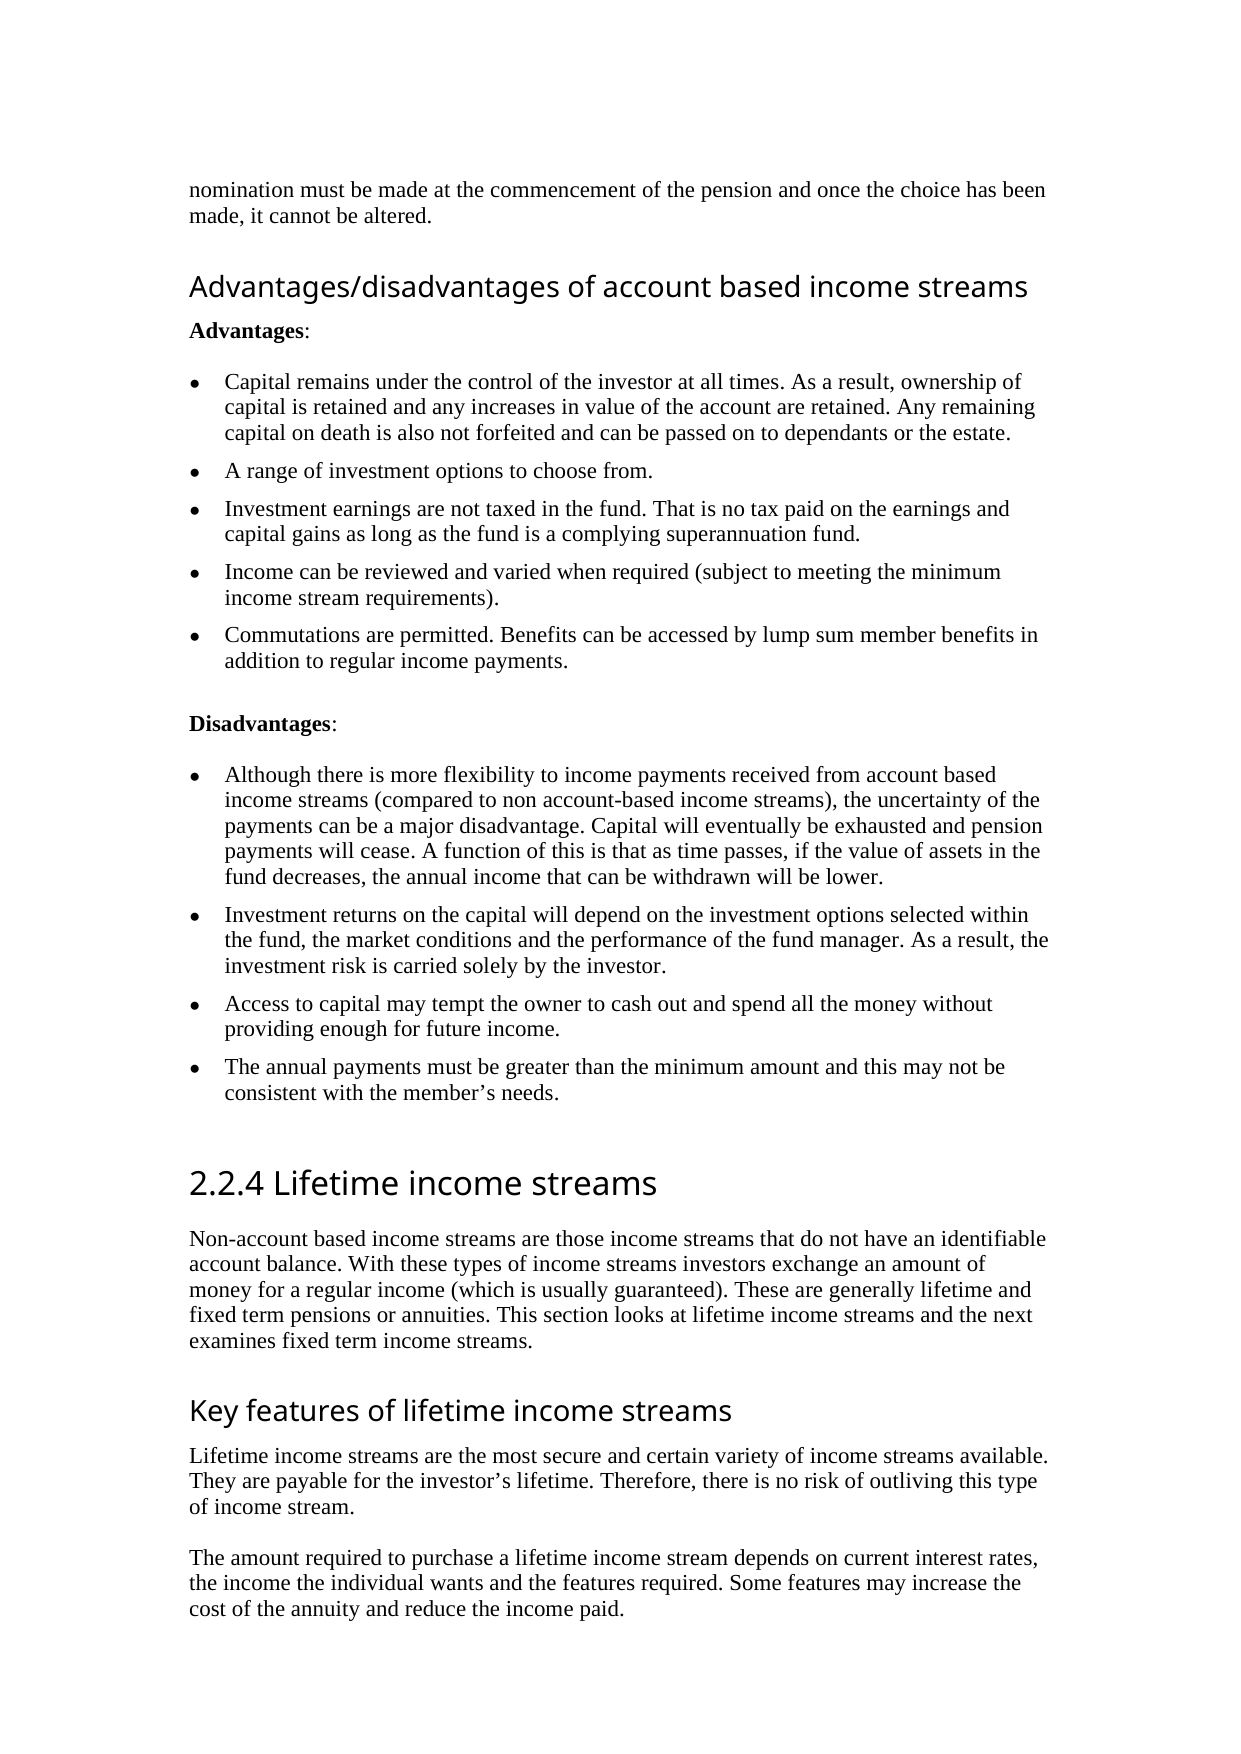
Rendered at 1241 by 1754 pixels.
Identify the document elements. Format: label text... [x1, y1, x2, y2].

list Commutations are permitted. Benefits can be accessed by lump sum member benefits in addition to regular income payments. [189, 622, 1051, 699]
list Capital remains under the control of the investor at all times. As a result, ownership of capital is retained and any increases in value of the account are retained. Any remaining capital on death is also not forfeited and can be passed on to dependants or the estate. [189, 368, 1051, 445]
text nomination must be made at the commencement of the pension and once the choice has been made, it cannot be altered. [189, 177, 1051, 228]
list The annual payments must be greater than the minimum amount and this may not be consistent with the member’s needs. [189, 1054, 1051, 1105]
list Although there is more flexibility to income payments received from account based income streams (compared to non account-based income streams), the uncertainty of the payments can be a major disadvantage. Capital will eventually be exhausted and pension payments will cease. A function of this is that as time passes, if the value of assets in the fund decreases, the annual income that can be withdrawn will be lower. [189, 762, 1051, 889]
text The amount required to purchase a lifetime income stream depends on current interest rates, the income the individual wants and the features required. Some features may increase the cost of the annuity and reduce the income paid. [189, 1544, 1051, 1621]
text Disadvantages: [189, 711, 1051, 737]
list Access to capital may tempt the owner to cash out and spend all the money without providing enough for future income. [189, 991, 1051, 1042]
list Income can be reviewed and varied when required (subject to meeting the minimum income stream requirements). [189, 559, 1051, 610]
text Key features of lifetime income streams [189, 1391, 1051, 1430]
list Investment returns on the capital will depend on the investment options selected within the fund, the market conditions and the performance of the fund manager. As a result, the investment risk is carried solely by the investor. [189, 902, 1051, 978]
list Investment earnings are not taxed in the fund. That is no tax paid on the earnings and capital gains as long as the fund is a complying superannuation fund. [189, 495, 1051, 546]
subtitle Lifetime income streams [189, 1159, 1051, 1204]
text Lifetime income streams are the most secure and certain variety of income streams available. They are payable for the investor’s lifetime. Therefore, there is no risk of outliving this type of income stream. [189, 1443, 1051, 1519]
text Advantages/disadvantages of account based income streams [189, 266, 1051, 306]
text Advantages: [189, 318, 1051, 343]
list A range of investment options to choose from. [189, 457, 1051, 483]
text Non-account based income streams are those income streams that do not have an identifiable account balance. With these types of income streams investors exchange an amount of money for a regular income (which is usually guaranteed). These are generally lifetime and fixed term pensions or annuities. This section looks at lifetime income streams and the next examines fixed term income streams. [189, 1225, 1051, 1353]
